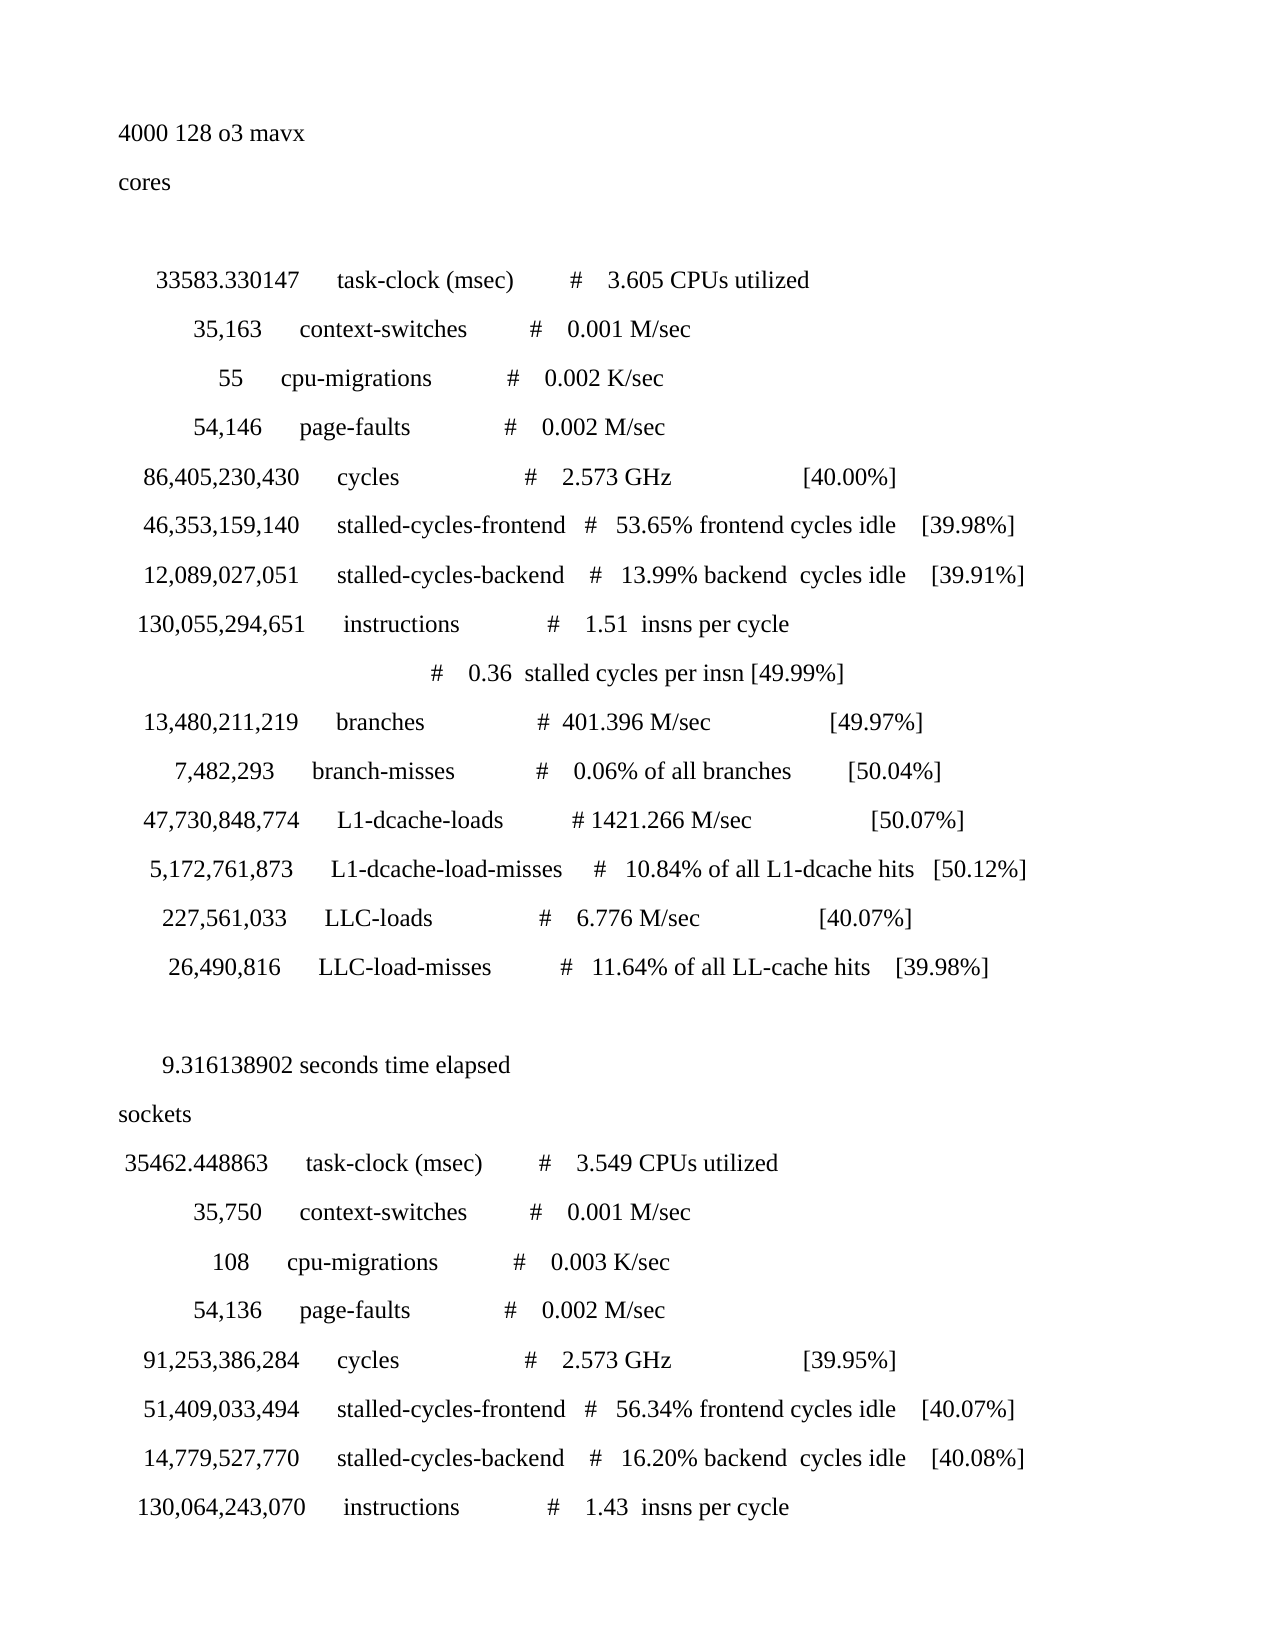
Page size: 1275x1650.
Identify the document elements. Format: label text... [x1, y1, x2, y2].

text 35462.448863 task-clock (msec) # 3.549 CPUs utilized [118, 1148, 1157, 1177]
text 227,561,033 LLC-loads # 6.776 M/sec [40.07%] [118, 903, 1157, 932]
text 7,482,293 branch-misses # 0.06% of all branches [50.04%] [118, 756, 1157, 785]
text 4000 128 o3 mavx [118, 118, 1157, 147]
text 14,779,527,770 stalled-cycles-backend # 16.20% backend cycles idle [40.08%] [118, 1443, 1157, 1472]
text 35,163 context-switches # 0.001 M/sec [118, 314, 1157, 343]
text 91,253,386,284 cycles # 2.573 GHz [39.95%] [118, 1345, 1157, 1373]
text 12,089,027,051 stalled-cycles-backend # 13.99% backend cycles idle [39.91%] [118, 560, 1157, 588]
text 33583.330147 task-clock (msec) # 3.605 CPUs utilized [118, 265, 1157, 294]
text # 0.36 stalled cycles per insn [49.99%] [118, 658, 1157, 687]
text 54,146 page-faults # 0.002 M/sec [118, 412, 1157, 441]
text 9.316138902 seconds time elapsed [118, 1050, 1157, 1079]
text 86,405,230,430 cycles # 2.573 GHz [40.00%] [118, 462, 1157, 490]
text sockets [118, 1099, 1157, 1128]
text 13,480,211,219 branches # 401.396 M/sec [49.97%] [118, 707, 1157, 736]
text cores [118, 167, 1157, 196]
text 46,353,159,140 stalled-cycles-frontend # 53.65% frontend cycles idle [39.98%] [118, 511, 1157, 539]
text 130,055,294,651 instructions # 1.51 insns per cycle [118, 609, 1157, 637]
text 51,409,033,494 stalled-cycles-frontend # 56.34% frontend cycles idle [40.07%] [118, 1394, 1157, 1422]
text 26,490,816 LLC-load-misses # 11.64% of all LL-cache hits [39.98%] [118, 952, 1157, 981]
text 35,750 context-switches # 0.001 M/sec [118, 1197, 1157, 1226]
text 55 cpu-migrations # 0.002 K/sec [118, 363, 1157, 392]
text 5,172,761,873 L1-dcache-load-misses # 10.84% of all L1-dcache hits [50.12%] [118, 854, 1157, 883]
text 108 cpu-migrations # 0.003 K/sec [118, 1247, 1157, 1275]
text 130,064,243,070 instructions # 1.43 insns per cycle [118, 1492, 1157, 1521]
text 47,730,848,774 L1-dcache-loads # 1421.266 M/sec [50.07%] [118, 805, 1157, 834]
text 54,136 page-faults # 0.002 M/sec [118, 1296, 1157, 1324]
